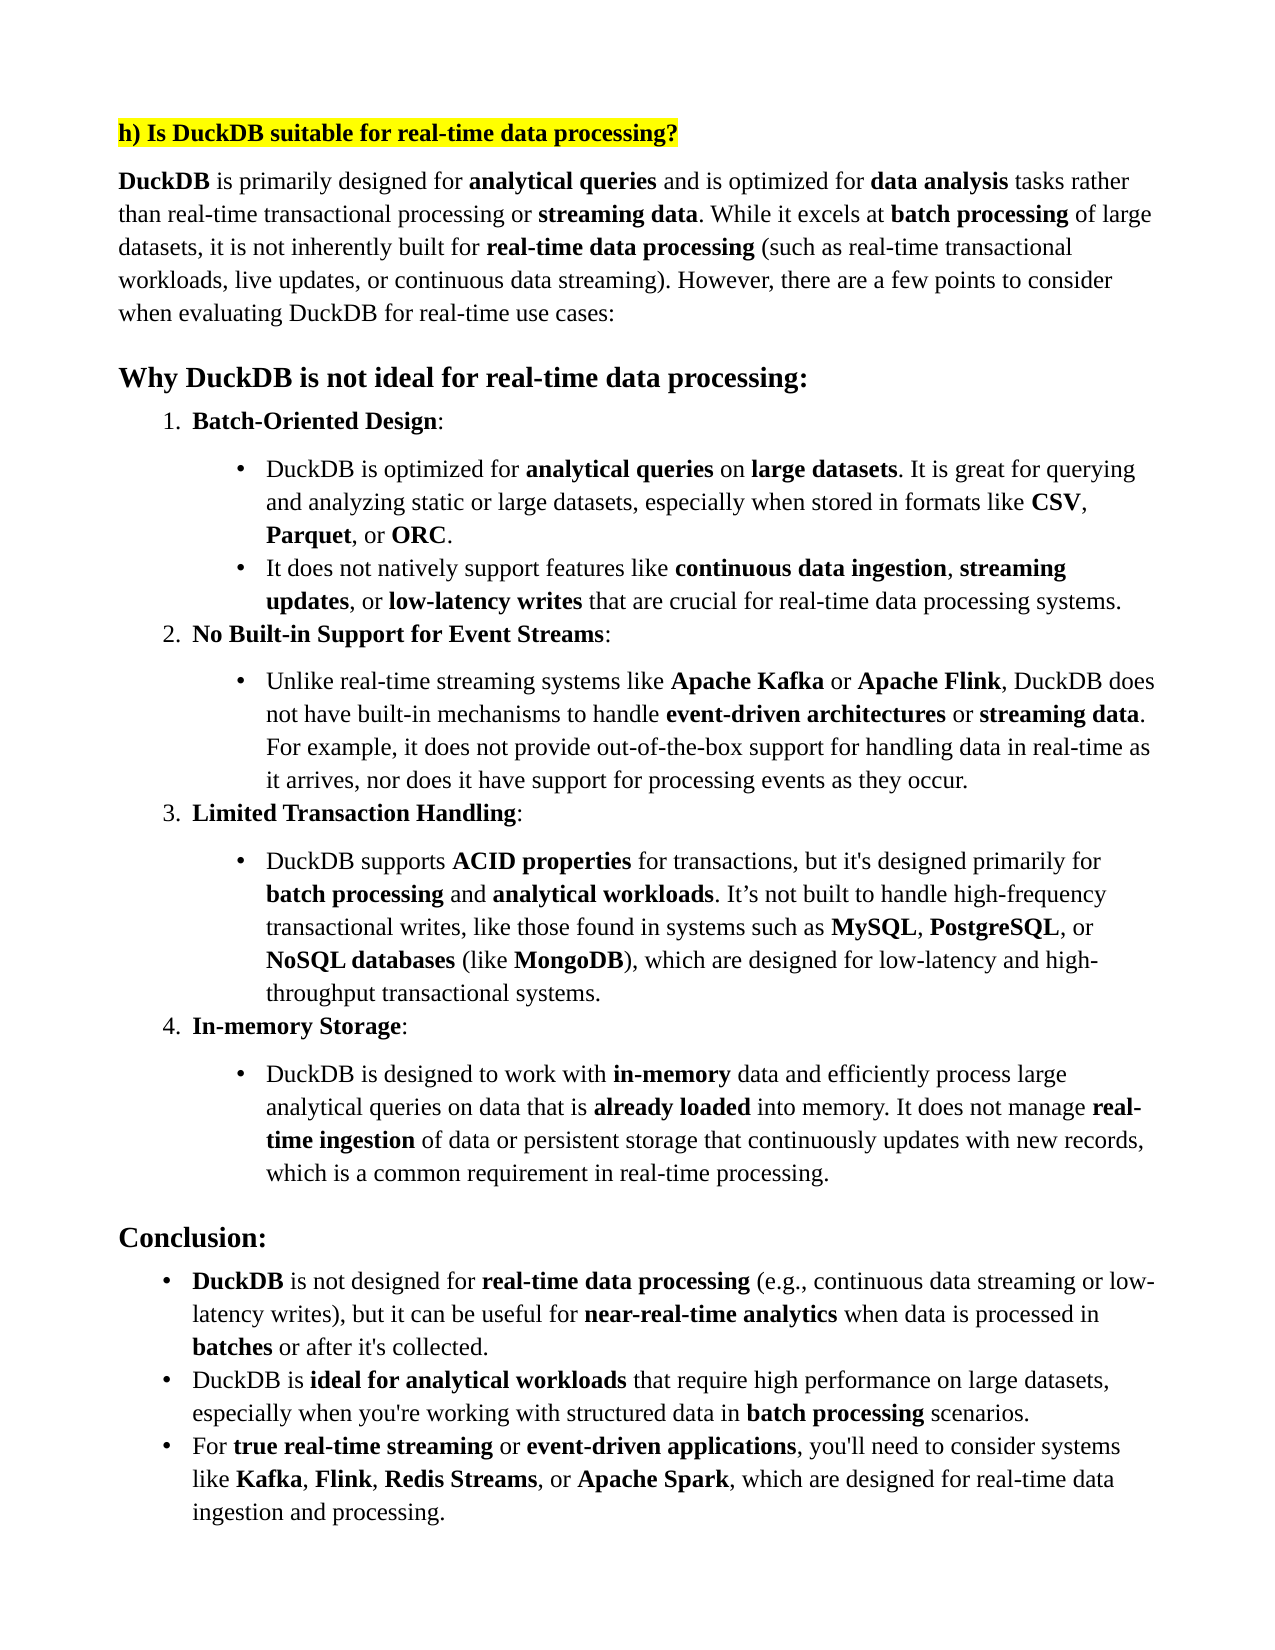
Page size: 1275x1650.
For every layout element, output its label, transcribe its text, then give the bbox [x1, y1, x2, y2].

list Unlike real-time streaming systems like Apache Kafka or Apache Flink, DuckDB does not have built-in mechanisms to handle event-driven architectures or streaming data. For example, it does not provide out-of-the-box support for handling data in real-time as it arrives, nor does it have support for processing events as they occur. [236, 666, 1157, 794]
list DuckDB is ideal for analytical workloads that require high performance on large datasets, especially when you're working with structured data in batch processing scenarios. [162, 1365, 1157, 1427]
list Batch-Oriented Design: [162, 406, 1157, 435]
list DuckDB supports ACID properties for transactions, but it's designed primarily for batch processing and analytical workloads. It’s not built to handle high-frequency transactional writes, like those found in systems such as MySQL, PostgreSQL, or NoSQL databases (like MongoDB), which are designed for low-latency and high-throughput transactional systems. [236, 846, 1157, 1007]
text DuckDB is primarily designed for analytical queries and is optimized for data analysis tasks rather than real-time transactional processing or streaming data. While it excels at batch processing of large datasets, it is not inherently built for real-time data processing (such as real-time transactional workloads, live updates, or continuous data streaming). However, there are a few points to consider when evaluating DuckDB for real-time use cases: [118, 166, 1157, 327]
subtitle Conclusion: [118, 1220, 1157, 1253]
text h) Is DuckDB suitable for real-time data processing? [118, 118, 1157, 147]
list No Built-in Support for Event Streams: [162, 619, 1157, 647]
list In-memory Storage: [162, 1011, 1157, 1040]
list DuckDB is not designed for real-time data processing (e.g., continuous data streaming or low-latency writes), but it can be useful for near-real-time analytics when data is processed in batches or after it's collected. [162, 1266, 1157, 1361]
list It does not natively support features like continuous data ingestion, streaming updates, or low-latency writes that are crucial for real-time data processing systems. [236, 553, 1157, 614]
list DuckDB is designed to work with in-memory data and efficiently process large analytical queries on data that is already loaded into memory. It does not manage real-time ingestion of data or persistent storage that continuously updates with new records, which is a common requirement in real-time processing. [236, 1059, 1157, 1187]
list For true real-time streaming or event-driven applications, you'll need to consider systems like Kafka, Flink, Redis Streams, or Apache Spark, which are designed for real-time data ingestion and processing. [162, 1431, 1157, 1526]
list Limited Transaction Handling: [162, 798, 1157, 827]
list DuckDB is optimized for analytical queries on large datasets. It is great for querying and analyzing static or large datasets, especially when stored in formats like CSV, Parquet, or ORC. [236, 454, 1157, 548]
subtitle Why DuckDB is not ideal for real-time data processing: [118, 360, 1157, 393]
